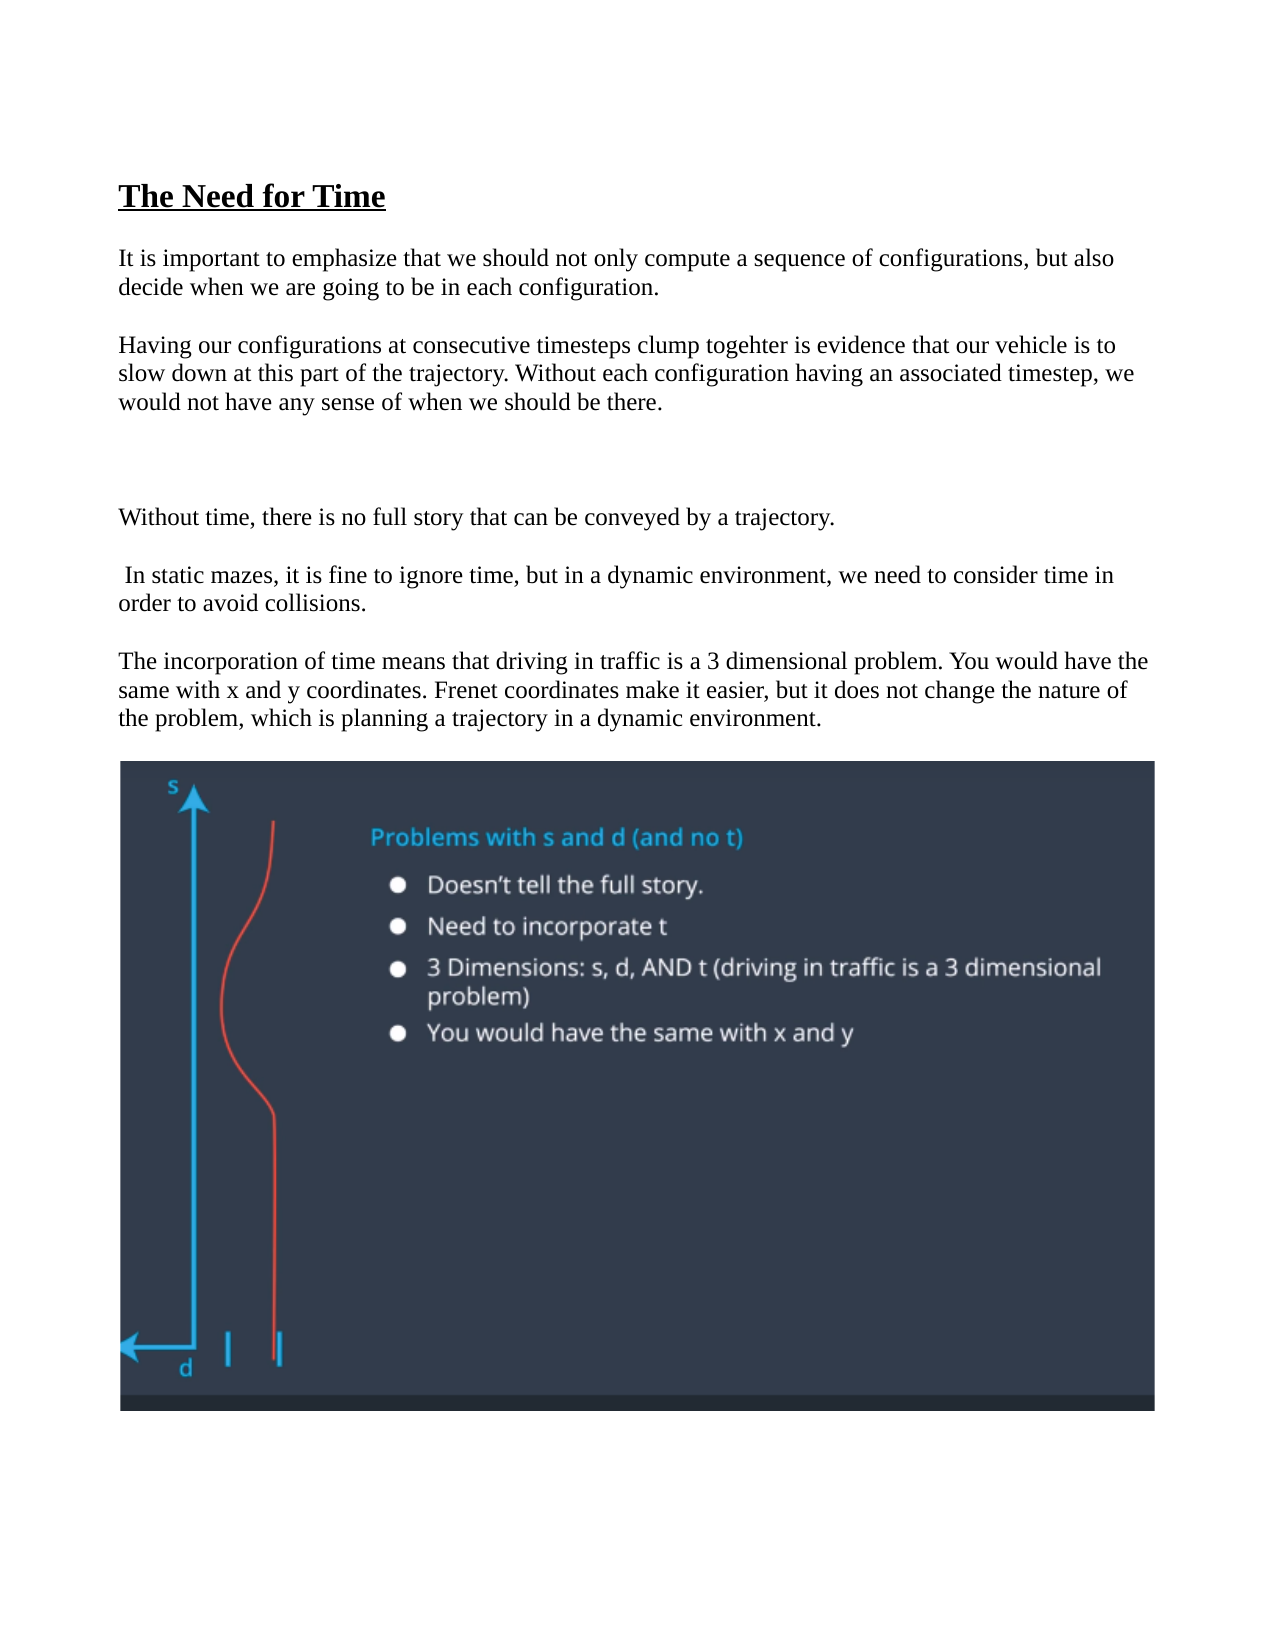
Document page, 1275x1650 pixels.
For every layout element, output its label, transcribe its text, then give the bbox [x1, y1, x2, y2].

text Having our configurations at consecutive timesteps clump togehter is evidence that our vehicle is to slow down at this part of the trajectory. Without each configuration having an associated timestep, we would not have any sense of when we should be there. [118, 330, 1157, 416]
text The Need for Time [118, 176, 1157, 215]
text The incorporation of time means that driving in traffic is a 3 dimensional problem. You would have the same with x and y coordinates. Frenet coordinates make it easier, but it does not change the nature of the problem, which is planning a trajectory in a dynamic environment. [118, 646, 1157, 732]
text Without time, there is no full story that can be conveyed by a trajectory. [118, 502, 1157, 531]
text It is important to emphasize that we should not only compute a sequence of configurations, but also decide when we are going to be in each configuration. [118, 243, 1157, 301]
picture [120, 761, 1155, 1411]
text In static mazes, it is fine to ignore time, but in a dynamic environment, we need to consider time in order to avoid collisions. [118, 560, 1157, 617]
